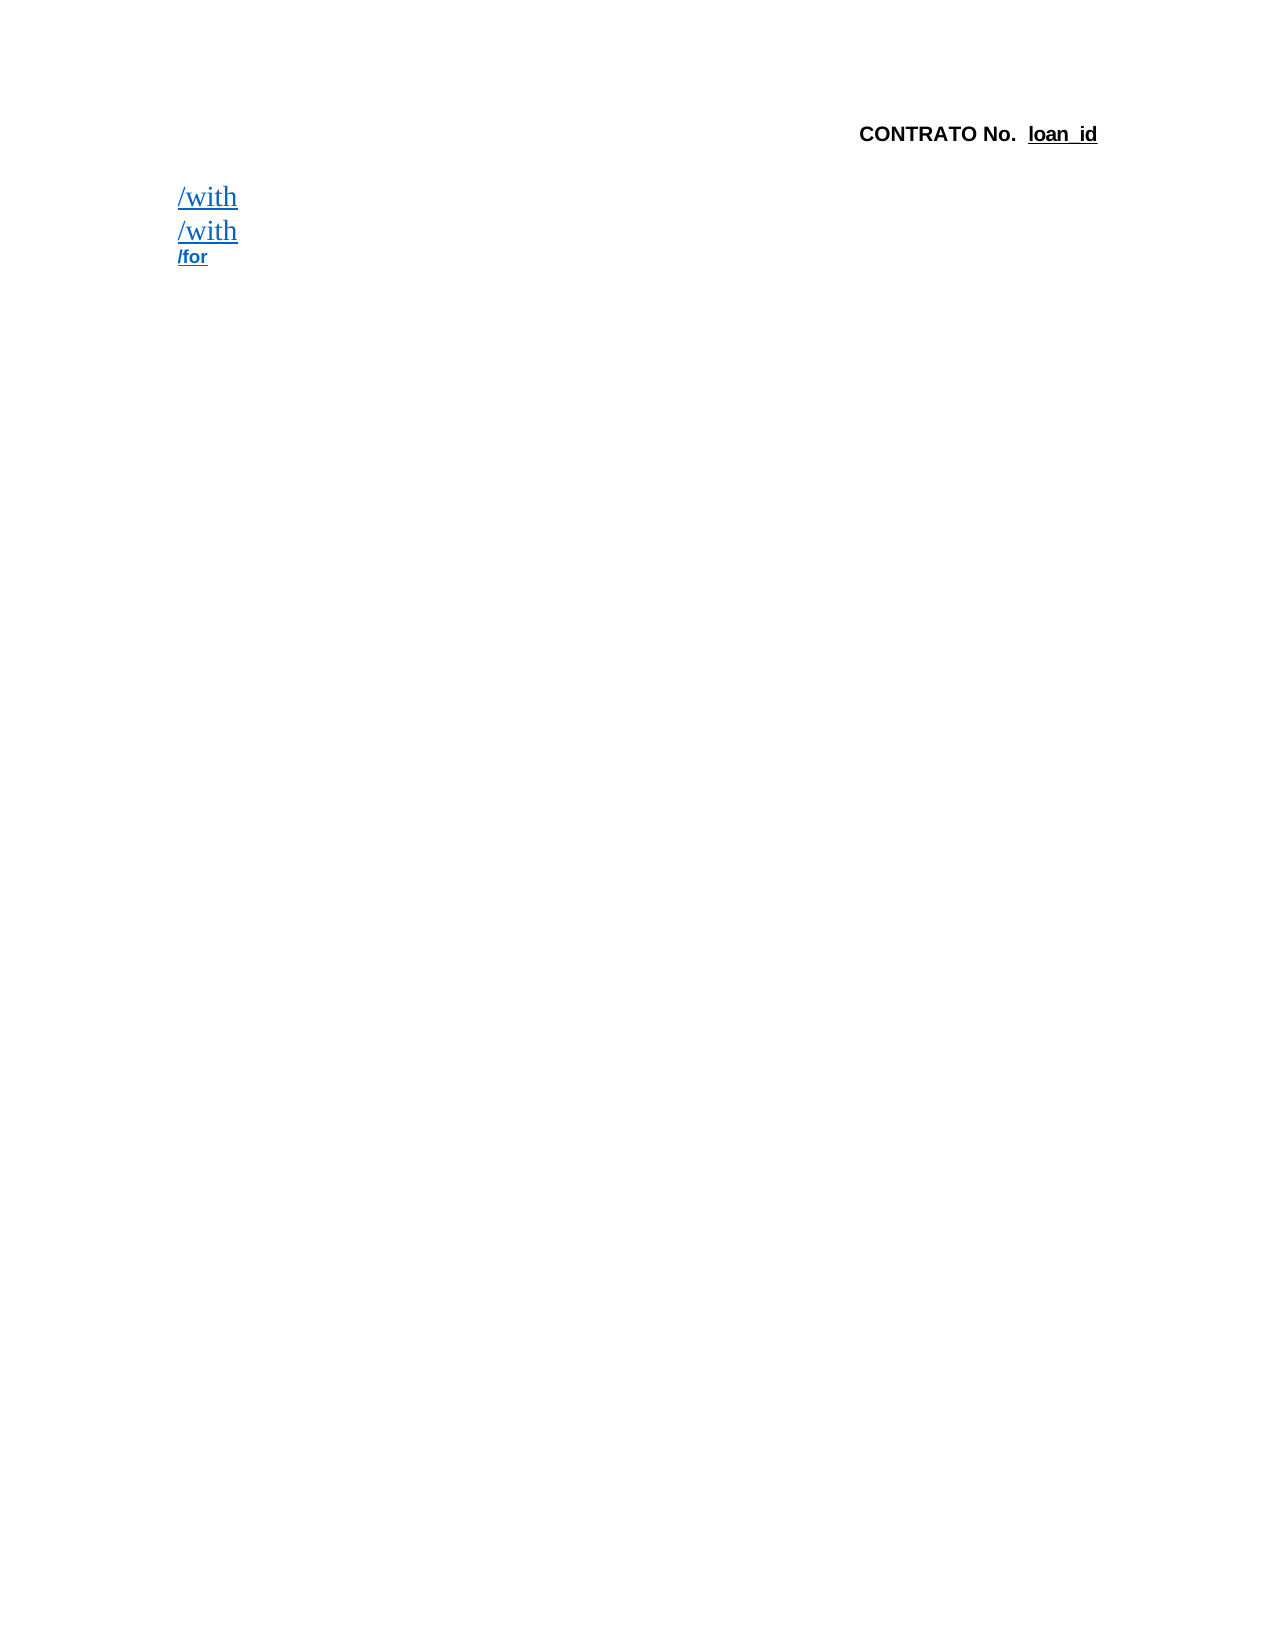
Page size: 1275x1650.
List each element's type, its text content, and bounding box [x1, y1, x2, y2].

text /with [177, 179, 1098, 213]
text /for [177, 246, 1077, 268]
text /with [177, 213, 1098, 246]
